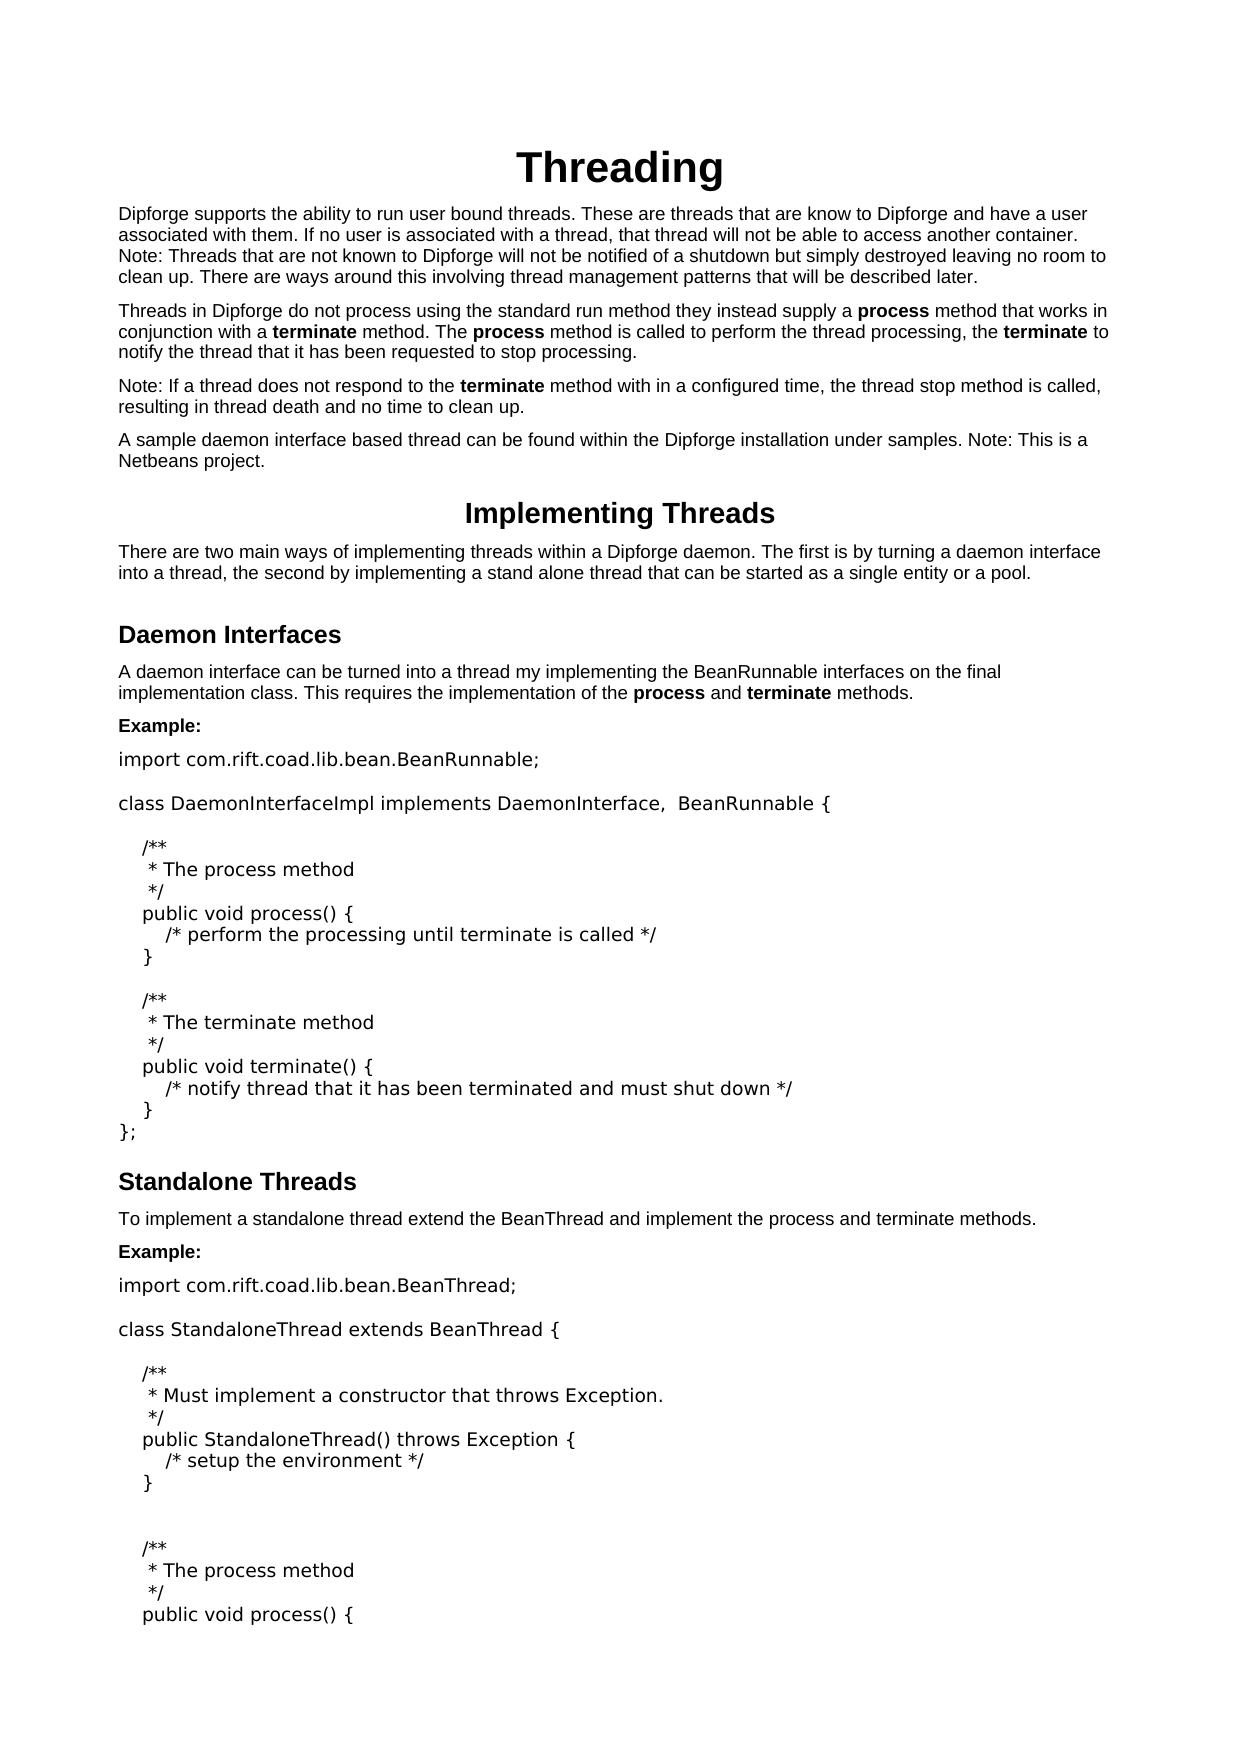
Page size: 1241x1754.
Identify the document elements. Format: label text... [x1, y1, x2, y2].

text A sample daemon interface based thread can be found within the Dipforge installation under samples. Note: This is a Netbeans project. [118, 430, 1122, 472]
text /* setup the environment */ [118, 1450, 1122, 1472]
subtitle Daemon Interfaces [118, 621, 1122, 649]
subtitle Threading [118, 143, 1122, 191]
text * Must implement a constructor that throws Exception. [118, 1385, 1122, 1407]
text class DaemonInterfaceImpl implements DaemonInterface, BeanRunnable { [118, 793, 1122, 815]
text * The process method [118, 1560, 1122, 1582]
text /** [118, 837, 1122, 859]
text * The process method [118, 859, 1122, 881]
text */ [118, 1034, 1122, 1056]
text */ [118, 881, 1122, 902]
text Example: [118, 1242, 1122, 1263]
text } [118, 946, 1122, 968]
text Note: If a thread does not respond to the terminate method with in a configured time, the thread stop method is called, resulting in thread death and no time to clean up. [118, 375, 1122, 417]
text Dipforge supports the ability to run user bound threads. These are threads that are know to Dipforge and have a user associated with them. If no user is associated with a thread, that thread will not be able to access another container. Note: Threads that are not known to Dipforge will not be notified of a shutdown but simply destroyed leaving no room to clean up. There are ways around this involving thread management patterns that will be described later. [118, 204, 1122, 288]
text There are two main ways of implementing threads within a Dipforge daemon. The first is by turning a daemon interface into a thread, the second by implementing a stand alone thread that can be started as a single entity or a pool. [118, 542, 1122, 584]
text */ [118, 1407, 1122, 1428]
text public StandaloneThread() throws Exception { [118, 1428, 1122, 1450]
text /** [118, 990, 1122, 1012]
text /* notify thread that it has been terminated and must shut down */ [118, 1077, 1122, 1099]
text * The terminate method [118, 1012, 1122, 1034]
text import com.rift.coad.lib.bean.BeanThread; [118, 1275, 1122, 1297]
text Example: [118, 716, 1122, 737]
subtitle Implementing Threads [118, 497, 1122, 529]
text public void process() { [118, 902, 1122, 924]
text public void process() { [118, 1603, 1122, 1625]
text A daemon interface can be turned into a thread my implementing the BeanRunnable interfaces on the final implementation class. This requires the implementation of the process and terminate methods. [118, 662, 1122, 703]
text /** [118, 1538, 1122, 1560]
text /** [118, 1363, 1122, 1385]
text } [118, 1472, 1122, 1494]
text */ [118, 1582, 1122, 1603]
text } [118, 1099, 1122, 1121]
text public void terminate() { [118, 1056, 1122, 1077]
subtitle Standalone Threads [118, 1168, 1122, 1196]
text import com.rift.coad.lib.bean.BeanRunnable; [118, 749, 1122, 771]
text To implement a standalone thread extend the BeanThread and implement the process and terminate methods. [118, 1208, 1122, 1229]
text }; [118, 1121, 1122, 1143]
text Threads in Dipforge do not process using the standard run method they instead supply a process method that works in conjunction with a terminate method. The process method is called to perform the thread processing, the terminate to notify the thread that it has been requested to stop processing. [118, 300, 1122, 363]
text class StandaloneThread extends BeanThread { [118, 1319, 1122, 1341]
text /* perform the processing until terminate is called */ [118, 924, 1122, 946]
